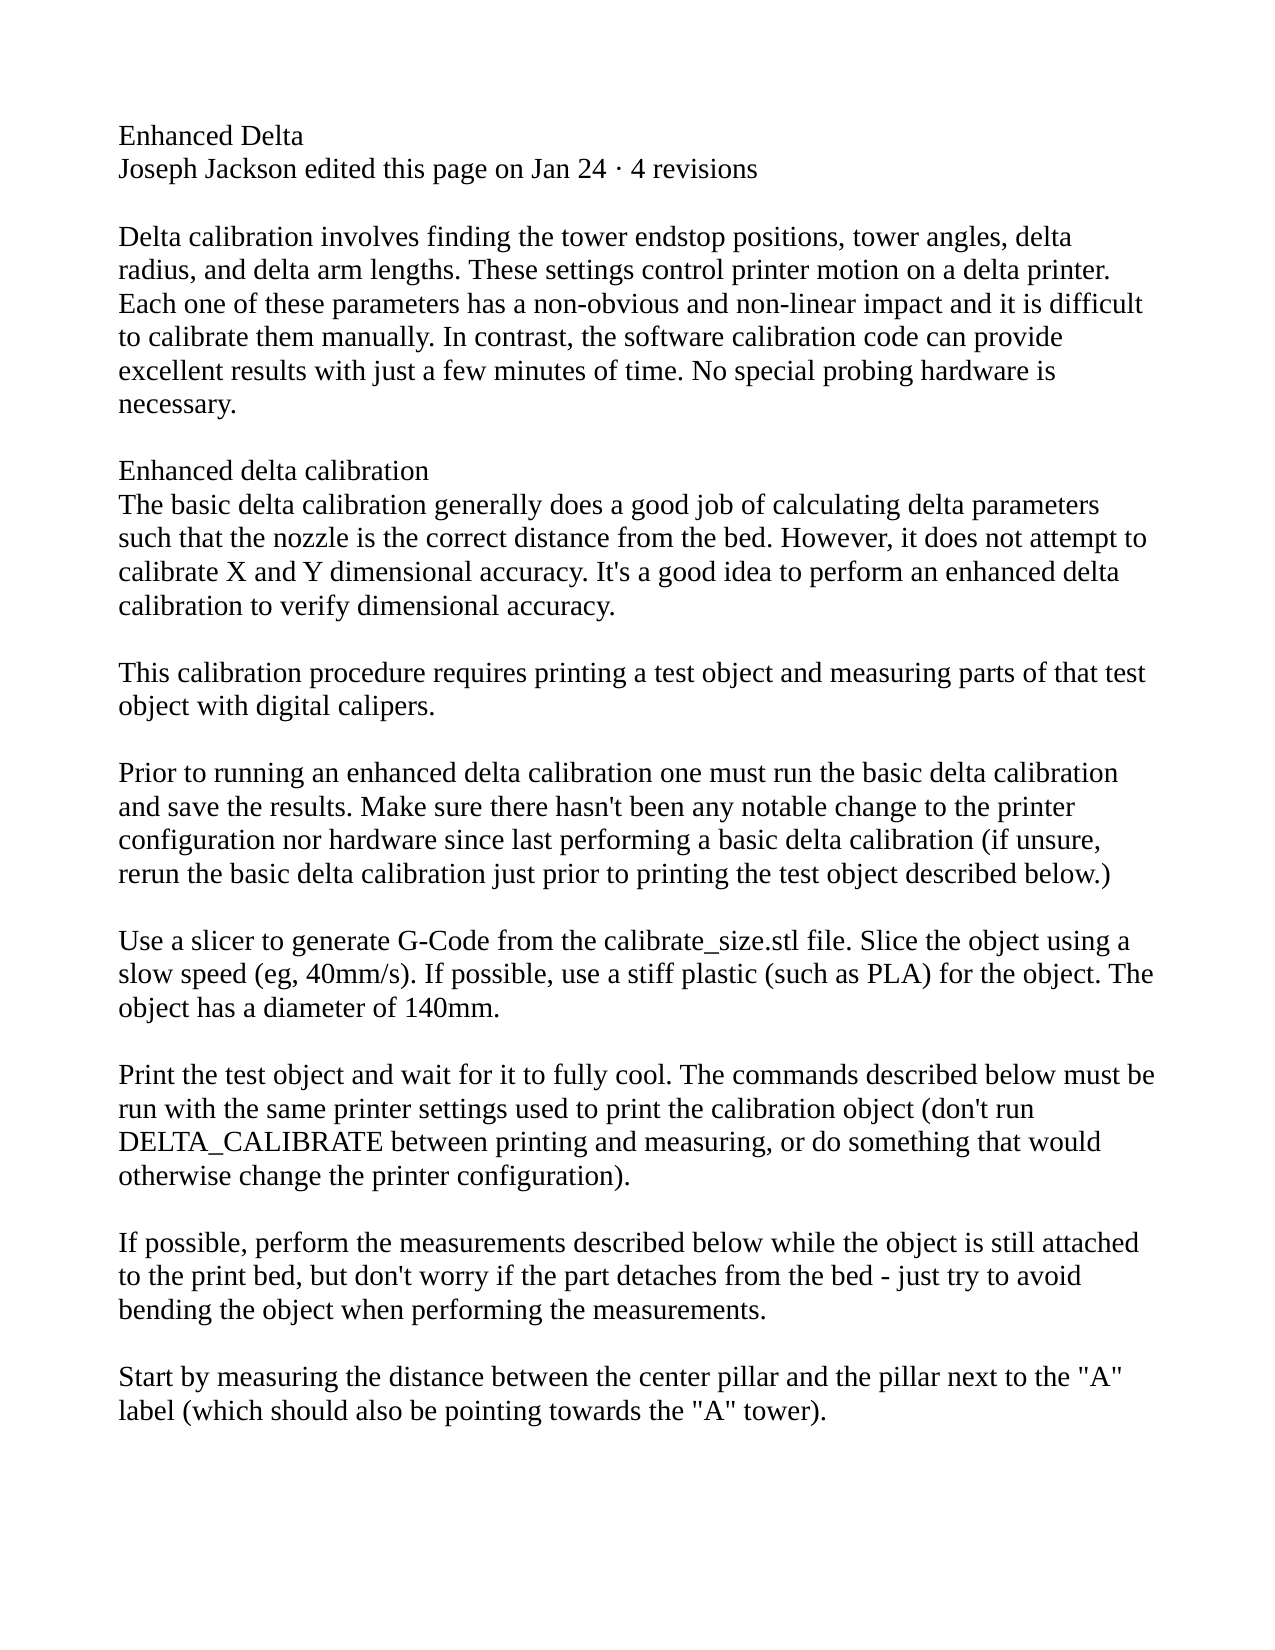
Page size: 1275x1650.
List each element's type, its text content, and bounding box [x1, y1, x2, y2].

text Start by measuring the distance between the center pillar and the pillar next to the "A" label (which should also be pointing towards the "A" tower). [118, 1359, 1157, 1426]
text Enhanced Delta [118, 118, 1157, 152]
text Print the test object and wait for it to fully cool. The commands described below must be run with the same printer settings used to print the calibration object (don't run DELTA_CALIBRATE between printing and measuring, or do something that would otherwise change the printer configuration). [118, 1057, 1157, 1191]
text Prior to running an enhanced delta calibration one must run the basic delta calibration and save the results. Make sure there hasn't been any notable change to the printer configuration nor hardware since last performing a basic delta calibration (if unsure, rerun the basic delta calibration just prior to printing the test object described below.) [118, 755, 1157, 889]
text Delta calibration involves finding the tower endstop positions, tower angles, delta radius, and delta arm lengths. These settings control printer motion on a delta printer. Each one of these parameters has a non-obvious and non-linear impact and it is difficult to calibrate them manually. In contrast, the software calibration code can provide excellent results with just a few minutes of time. No special probing hardware is necessary. [118, 219, 1157, 420]
text Use a slicer to generate G-Code from the calibrate_size.stl file. Slice the object using a slow speed (eg, 40mm/s). If possible, use a stiff plastic (such as PLA) for the object. The object has a diameter of 140mm. [118, 923, 1157, 1024]
text Enhanced delta calibration [118, 453, 1157, 487]
text Joseph Jackson edited this page on Jan 24 · 4 revisions [118, 152, 1157, 185]
text This calibration procedure requires printing a test object and measuring parts of that test object with digital calipers. [118, 655, 1157, 722]
text If possible, perform the measurements described below while the object is still attached to the print bed, but don't worry if the part detaches from the bed - just try to avoid bending the object when performing the measurements. [118, 1225, 1157, 1326]
text The basic delta calibration generally does a good job of calculating delta parameters such that the nozzle is the correct distance from the bed. However, it does not attempt to calibrate X and Y dimensional accuracy. It's a good idea to perform an enhanced delta calibration to verify dimensional accuracy. [118, 487, 1157, 621]
